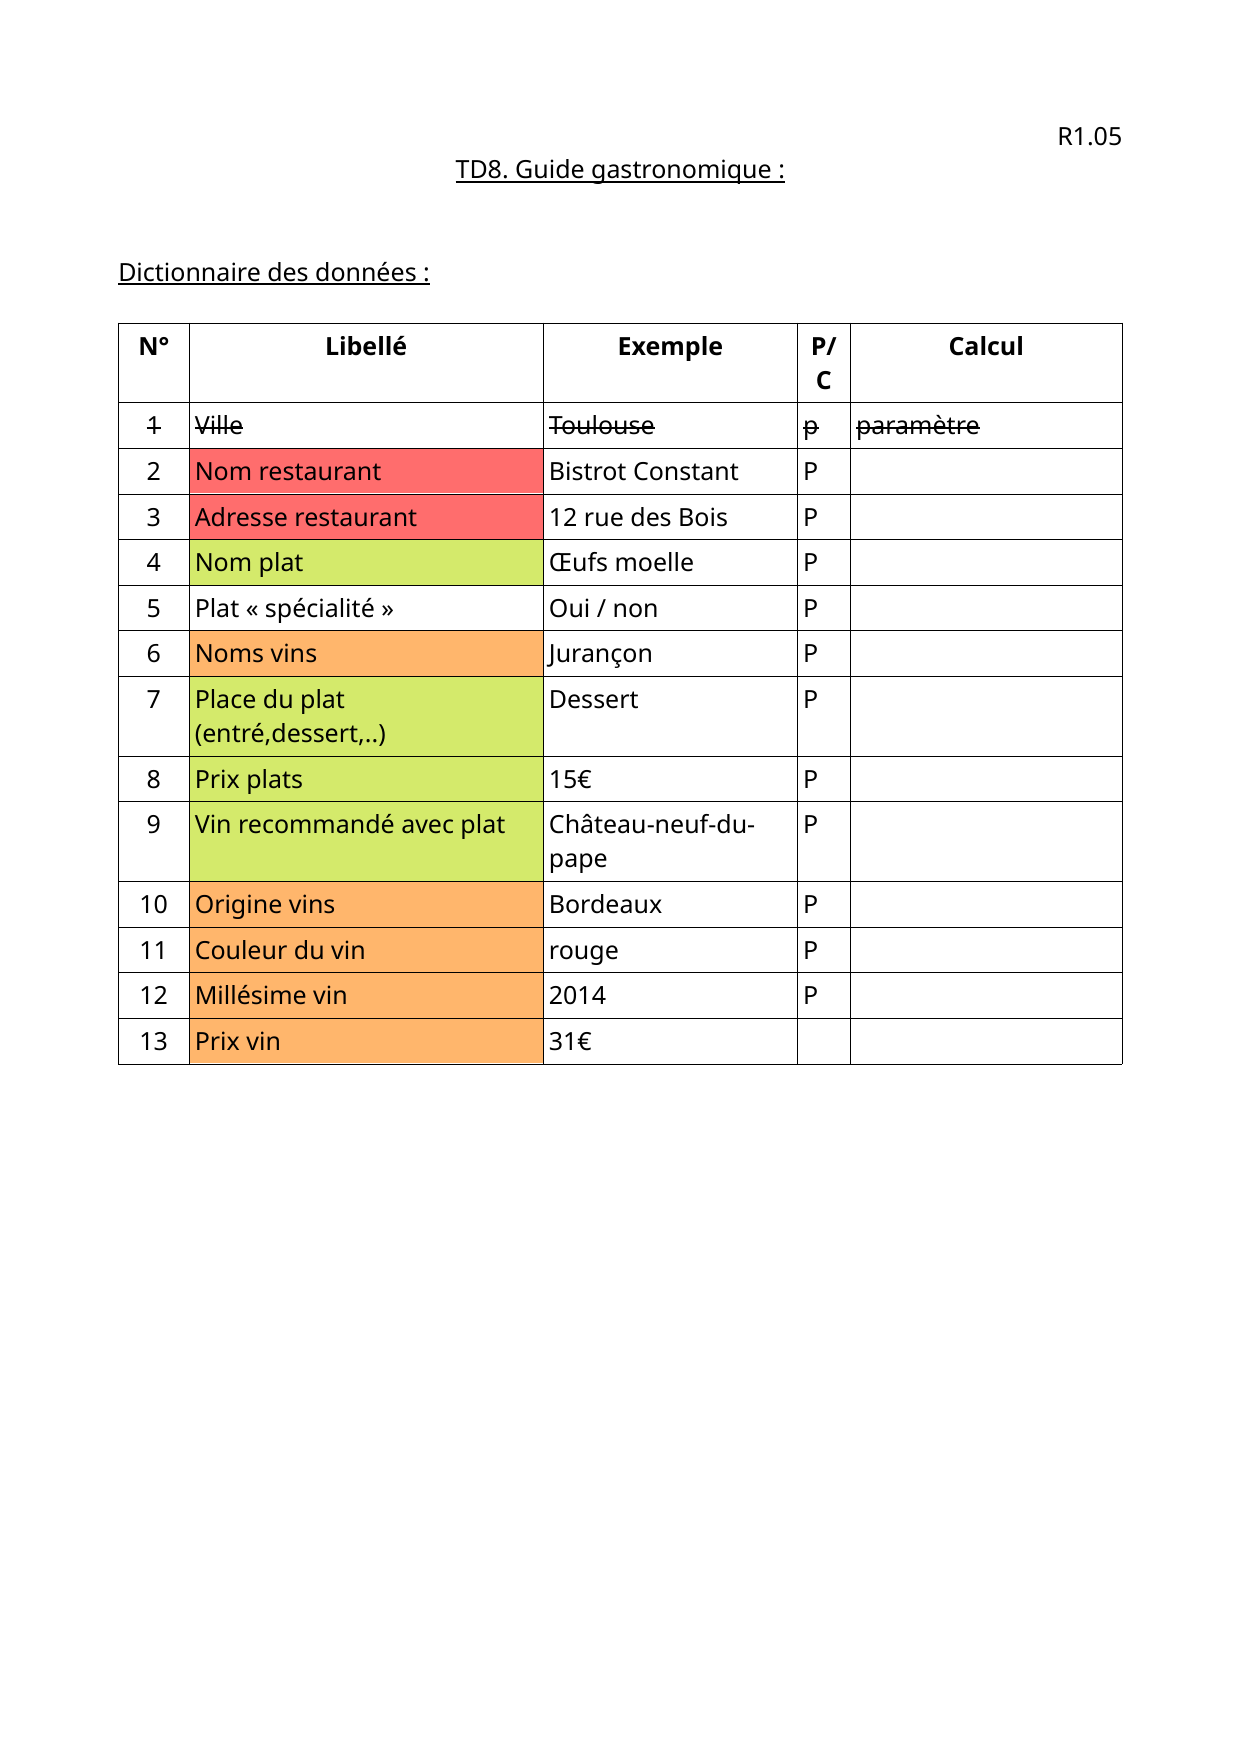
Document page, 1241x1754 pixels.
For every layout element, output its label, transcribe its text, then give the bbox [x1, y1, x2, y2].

table_cell 1 [119, 403, 189, 448]
table_header Libellé [190, 324, 543, 402]
table_cell 8 [119, 757, 189, 801]
table_cell [798, 1019, 850, 1063]
table_cell P [798, 802, 850, 881]
text Dictionnaire des données : [118, 254, 1122, 288]
table_cell 10 [119, 882, 189, 927]
table_cell Toulouse [544, 403, 797, 448]
table_cell [851, 586, 1122, 630]
table_cell 13 [119, 1019, 189, 1063]
table_header P/C [798, 324, 850, 402]
table_cell Noms vins [190, 631, 543, 676]
table_cell Vin recommandé avec plat [190, 802, 543, 881]
table_cell 5 [119, 586, 189, 630]
table_cell 2014 [544, 973, 797, 1018]
table_cell P [798, 631, 850, 676]
table_cell 6 [119, 631, 189, 676]
table_cell Plat « spécialité » [190, 586, 543, 630]
table_cell 4 [119, 540, 189, 585]
table_cell Millésime vin [190, 973, 543, 1018]
table_cell Couleur du vin [190, 928, 543, 972]
table_cell 3 [119, 495, 189, 539]
table_cell [851, 631, 1122, 676]
table_cell 12 [119, 973, 189, 1018]
text R1.05 [118, 118, 1122, 152]
table_cell Ville [190, 403, 543, 448]
table_cell P [798, 928, 850, 972]
table_cell [851, 928, 1122, 972]
table_cell Oui / non [544, 586, 797, 630]
table_header Exemple [544, 324, 797, 402]
table_cell Nom restaurant [190, 449, 543, 493]
table_cell p [798, 403, 850, 448]
table_cell 12 rue des Bois [544, 495, 797, 539]
table_cell Adresse restaurant [190, 495, 543, 539]
table_cell [851, 495, 1122, 539]
table_cell Bistrot Constant [544, 449, 797, 493]
table_cell Prix plats [190, 757, 543, 801]
table_cell 15€ [544, 757, 797, 801]
table_cell P [798, 973, 850, 1018]
table_cell 31€ [544, 1019, 797, 1063]
table_cell 2 [119, 449, 189, 493]
table_header N° [119, 324, 189, 402]
table_cell Place du plat (entré,dessert,..) [190, 677, 543, 756]
table_cell [851, 973, 1122, 1018]
table_cell Jurançon [544, 631, 797, 676]
table_cell paramètre [851, 403, 1122, 448]
table_cell 11 [119, 928, 189, 972]
table_cell [851, 757, 1122, 801]
table_cell 9 [119, 802, 189, 881]
table_cell P [798, 449, 850, 493]
table_cell Château-neuf-du-pape [544, 802, 797, 881]
table_cell P [798, 586, 850, 630]
table_cell [851, 449, 1122, 493]
table_cell Origine vins [190, 882, 543, 927]
table_cell Nom plat [190, 540, 543, 585]
table_cell [851, 1019, 1122, 1063]
table_cell [851, 677, 1122, 756]
table_cell Bordeaux [544, 882, 797, 927]
table_cell P [798, 757, 850, 801]
text TD8. Guide gastronomique : [118, 152, 1122, 186]
table_cell Œufs moelle [544, 540, 797, 585]
table_cell P [798, 540, 850, 585]
table_cell Dessert [544, 677, 797, 756]
table_cell [851, 802, 1122, 881]
table_cell P [798, 495, 850, 539]
table_cell [851, 540, 1122, 585]
table_cell Prix vin [190, 1019, 543, 1063]
table_cell [851, 882, 1122, 927]
table_cell rouge [544, 928, 797, 972]
table_cell P [798, 677, 850, 756]
table_cell 7 [119, 677, 189, 756]
table_cell P [798, 882, 850, 927]
table_header Calcul [851, 324, 1122, 402]
